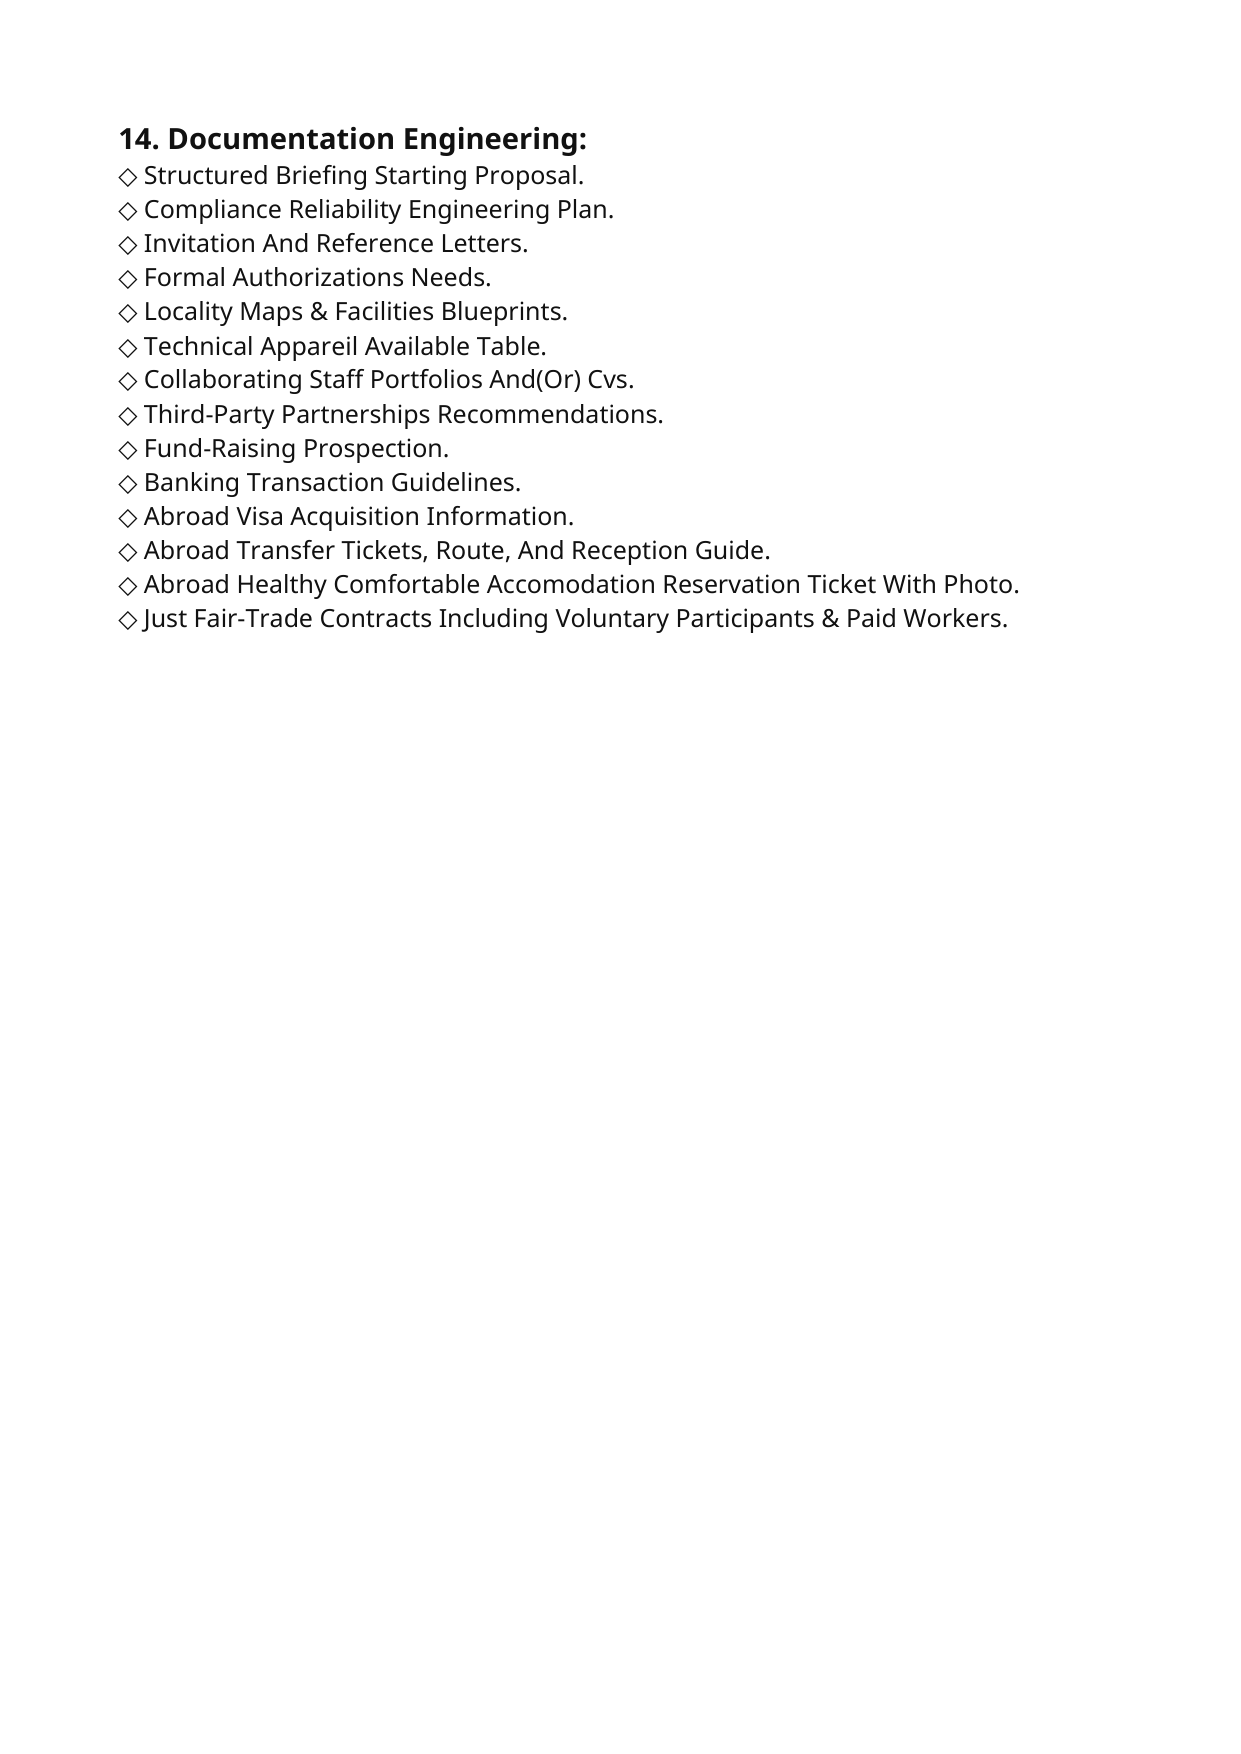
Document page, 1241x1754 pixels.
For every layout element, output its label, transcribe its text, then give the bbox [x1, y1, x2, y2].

text ◇ Compliance Reliability Engineering Plan. [118, 192, 1122, 226]
text 14. Documentation Engineering: [118, 118, 1122, 158]
text ◇ Third-Party Partnerships Recommendations. [118, 396, 1122, 430]
text ◇ Locality Maps & Facilities Blueprints. [118, 294, 1122, 328]
text ◇ Collaborating Staff Portfolios And(Or) Cvs. [118, 362, 1122, 396]
text ◇ Formal Authorizations Needs. [118, 260, 1122, 294]
text ◇ Abroad Healthy Comfortable Accomodation Reservation Ticket With Photo. [118, 567, 1122, 601]
text ◇ Technical Appareil Available Table. [118, 328, 1122, 362]
text ◇ Structured Briefing Starting Proposal. [118, 158, 1122, 192]
text ◇ Banking Transaction Guidelines. [118, 464, 1122, 498]
text ◇ Fund-Raising Prospection. [118, 430, 1122, 464]
text ◇ Abroad Visa Acquisition Information. [118, 498, 1122, 532]
text ◇ Just Fair-Trade Contracts Including Voluntary Participants & Paid Workers. [118, 601, 1122, 635]
text ◇ Abroad Transfer Tickets, Route, And Reception Guide. [118, 532, 1122, 567]
text ◇ Invitation And Reference Letters. [118, 226, 1122, 260]
